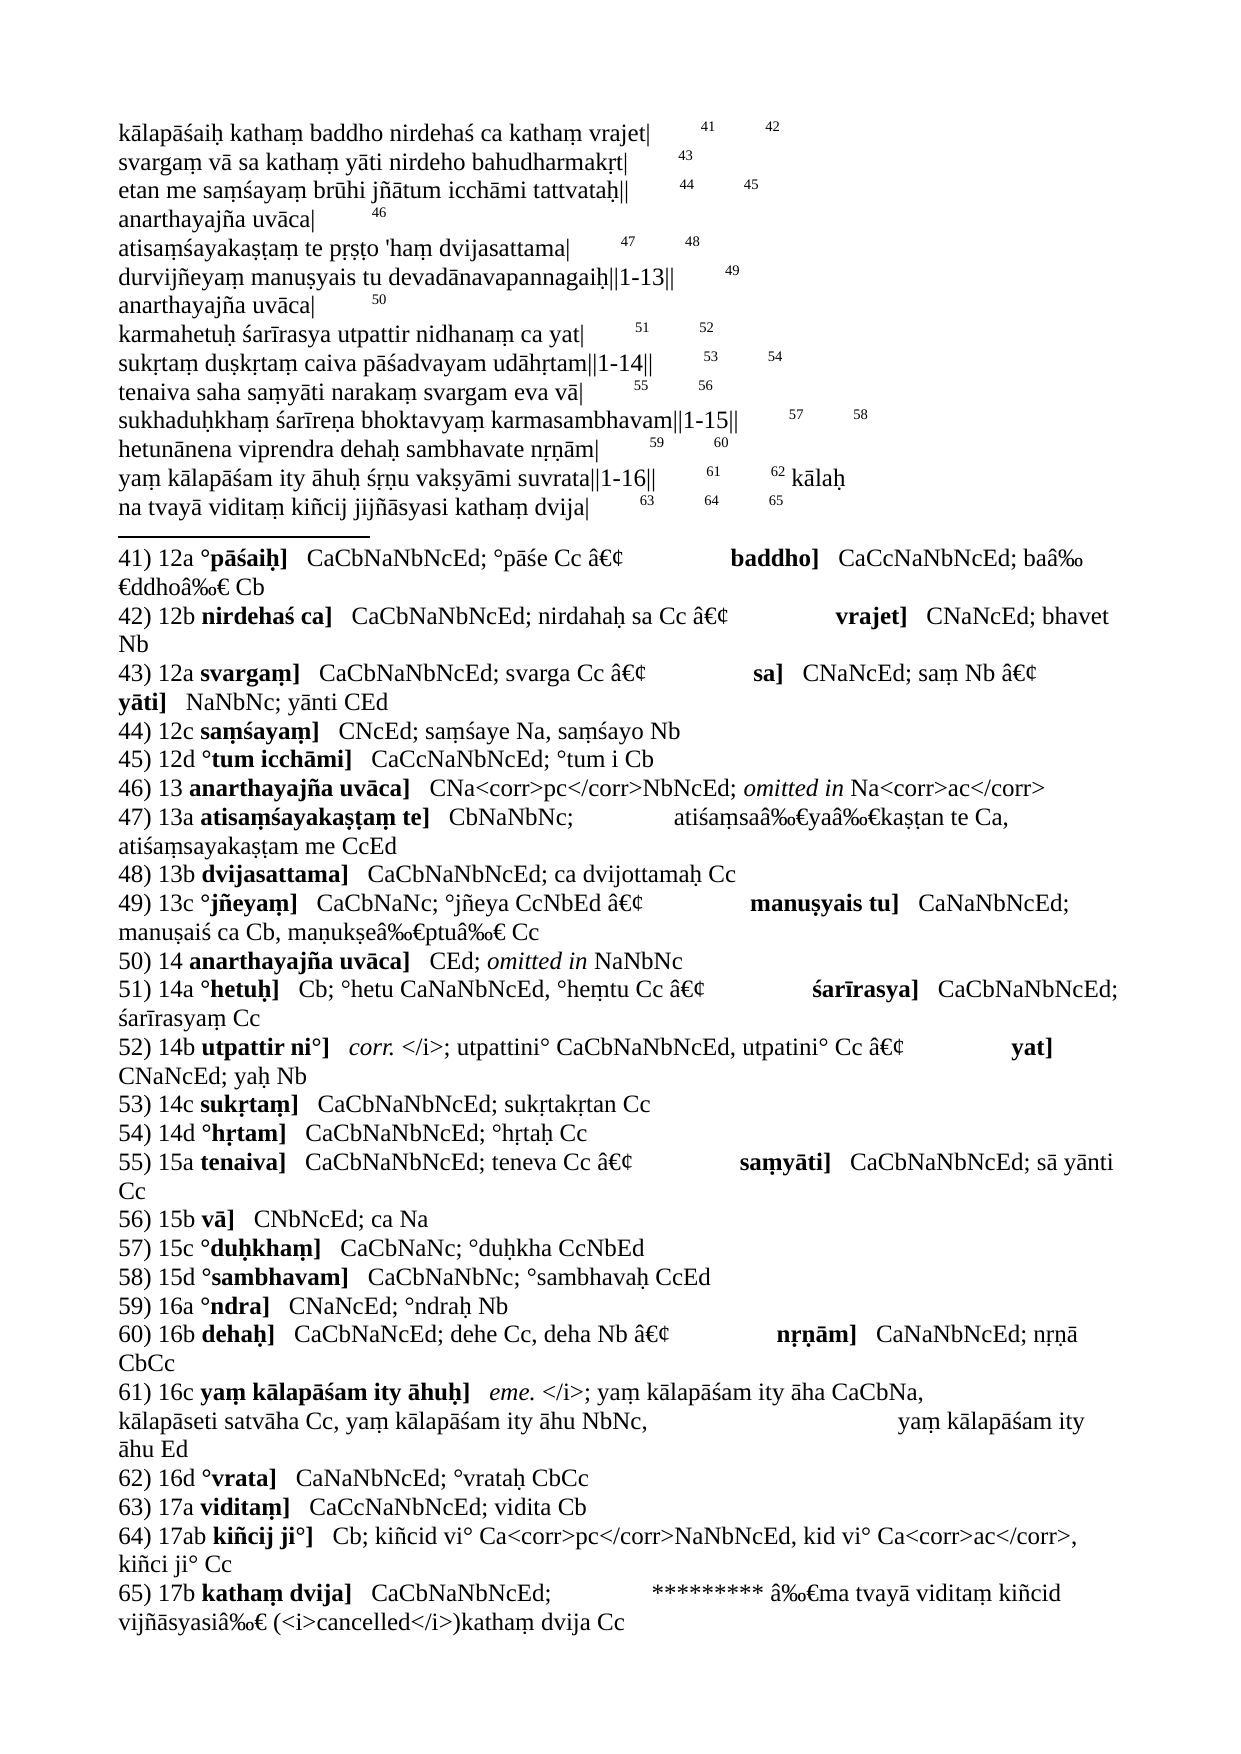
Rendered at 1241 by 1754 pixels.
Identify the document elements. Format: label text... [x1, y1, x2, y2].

text karmahetuḥ śarīrasya utpattir nidhanaṃ ca yat| [118, 319, 1122, 348]
text ) 16a °ndra] CNaNcEd; °ndraḥ Nb [118, 1291, 1122, 1319]
text ) 14c sukṛtaṃ] CaCbNaNbNcEd; sukṛtakṛtan Cc [118, 1089, 1122, 1118]
text kālapāśaiḥ kathaṃ baddho nirdehaś ca kathaṃ vrajet| [118, 118, 1122, 147]
text ) 12c saṃśayaṃ] CNcEd; saṃśaye Na, saṃśayo Nb [118, 716, 1122, 744]
text ) 13 anarthayajña uvāca] CNa<corr>pc</corr>NbNcEd; omitted in Na<corr>ac</corr> [118, 773, 1122, 802]
text ) 15c °duḥkhaṃ] CaCbNaNc; °duḥkha CcNbEd [118, 1233, 1122, 1262]
text durvijñeyaṃ manuṣyais tu devadānavapannagaiḥ||1-13|| [118, 262, 1122, 291]
text etan me saṃśayaṃ brūhi jñātum icchāmi tattvataḥ|| [118, 176, 1122, 204]
text ) 17b kathaṃ dvija] CaCbNaNbNcEd; ********* â‰€ma tvayā viditaṃ kiñcid vijñāsyasiâ‰€ (<i>cancelled</i>)kathaṃ dvija Cc [118, 1578, 1122, 1636]
text svargaṃ vā sa kathaṃ yāti nirdeho bahudharmakṛt| [118, 147, 1122, 176]
text yaṃ kālapāśam ity āhuḥ śṛṇu vakṣyāmi suvrata||1-16|| kālaḥ [118, 463, 1122, 492]
text na tvayā viditaṃ kiñcij jijñāsyasi kathaṃ dvija| [118, 492, 1122, 521]
text sukhaduḥkhaṃ śarīreṇa bhoktavyaṃ karmasambhavam||1-15|| [118, 406, 1122, 434]
text ) 12a svargaṃ] CaCbNaNbNcEd; svarga Cc â€¢ sa] CNaNcEd; saṃ Nb â€¢ yāti] NaNbNc; yānti CEd [118, 658, 1122, 716]
text ) 12d °tum icchāmi] CaCcNaNbNcEd; °tum i Cb [118, 744, 1122, 773]
text sukṛtaṃ duṣkṛtaṃ caiva pāśadvayam udāhṛtam||1-14|| [118, 348, 1122, 377]
text ) 15d °sambhavam] CaCbNaNbNc; °sambhavaḥ CcEd [118, 1262, 1122, 1291]
text ) 17ab kiñcij ji°] Cb; kiñcid vi° Ca<corr>pc</corr>NaNbNcEd, kid vi° Ca<corr>ac</corr>, kiñci ji° Cc [118, 1521, 1122, 1578]
text tenaiva saha saṃyāti narakaṃ svargam eva vā| [118, 377, 1122, 406]
text ) 13a atisaṃśayakaṣṭaṃ te] CbNaNbNc; atiśaṃsaâ‰€yaâ‰€kaṣṭan te Ca, atiśaṃsayakaṣṭam me CcEd [118, 802, 1122, 859]
text ) 15a tenaiva] CaCbNaNbNcEd; teneva Cc â€¢ saṃyāti] CaCbNaNbNcEd; sā yānti Cc [118, 1147, 1122, 1204]
text ) 16b dehaḥ] CaCbNaNcEd; dehe Cc, deha Nb â€¢ nṛṇām] CaNaNbNcEd; nṛṇā CbCc [118, 1319, 1122, 1377]
text ) 16c yaṃ kālapāśam ity āhuḥ] eme. </i>; yaṃ kālapāśam ity āha CaCbNa, kālapāseti satvāha Cc, yaṃ kālapāśam ity āhu NbNc, yaṃ kālapāśam ity āhu Ed [118, 1377, 1122, 1463]
text ) 14a °hetuḥ] Cb; °hetu CaNaNbNcEd, °heṃtu Cc â€¢ śarīrasya] CaCbNaNbNcEd; śarīrasyaṃ Cc [118, 974, 1122, 1032]
text ) 12a °pāśaiḥ] CaCbNaNbNcEd; °pāśe Cc â€¢ baddho] CaCcNaNbNcEd; baâ‰€ddhoâ‰€ Cb [118, 543, 1122, 601]
text atisaṃśayakaṣṭaṃ te pṛṣṭo 'haṃ dvijasattama| [118, 233, 1122, 262]
text ) 14b utpattir ni°] corr. </i>; utpattini° CaCbNaNbNcEd, utpatini° Cc â€¢ yat] CNaNcEd; yaḥ Nb [118, 1032, 1122, 1089]
text ) 15b vā] CNbNcEd; ca Na [118, 1204, 1122, 1233]
text ) 14 anarthayajña uvāca] CEd; omitted in NaNbNc [118, 946, 1122, 974]
text ) 16d °vrata] CaNaNbNcEd; °vrataḥ CbCc [118, 1463, 1122, 1492]
text ) 13b dvijasattama] CaCbNaNbNcEd; ca dvijottamaḥ Cc [118, 859, 1122, 888]
text anarthayajña uvāca| [118, 291, 1122, 319]
text ) 13c °jñeyaṃ] CaCbNaNc; °jñeya CcNbEd â€¢ manuṣyais tu] CaNaNbNcEd; manuṣaiś ca Cb, maṇukṣeâ‰€ptuâ‰€ Cc [118, 888, 1122, 946]
text ) 14d °hṛtam] CaCbNaNbNcEd; °hṛtaḥ Cc [118, 1118, 1122, 1147]
text ) 12b nirdehaś ca] CaCbNaNbNcEd; nirdahaḥ sa Cc â€¢ vrajet] CNaNcEd; bhavet Nb [118, 601, 1122, 658]
text hetunānena viprendra dehaḥ sambhavate nṛṇām| [118, 434, 1122, 463]
text ) 17a viditaṃ] CaCcNaNbNcEd; vidita Cb [118, 1492, 1122, 1521]
text anarthayajña uvāca| [118, 204, 1122, 233]
